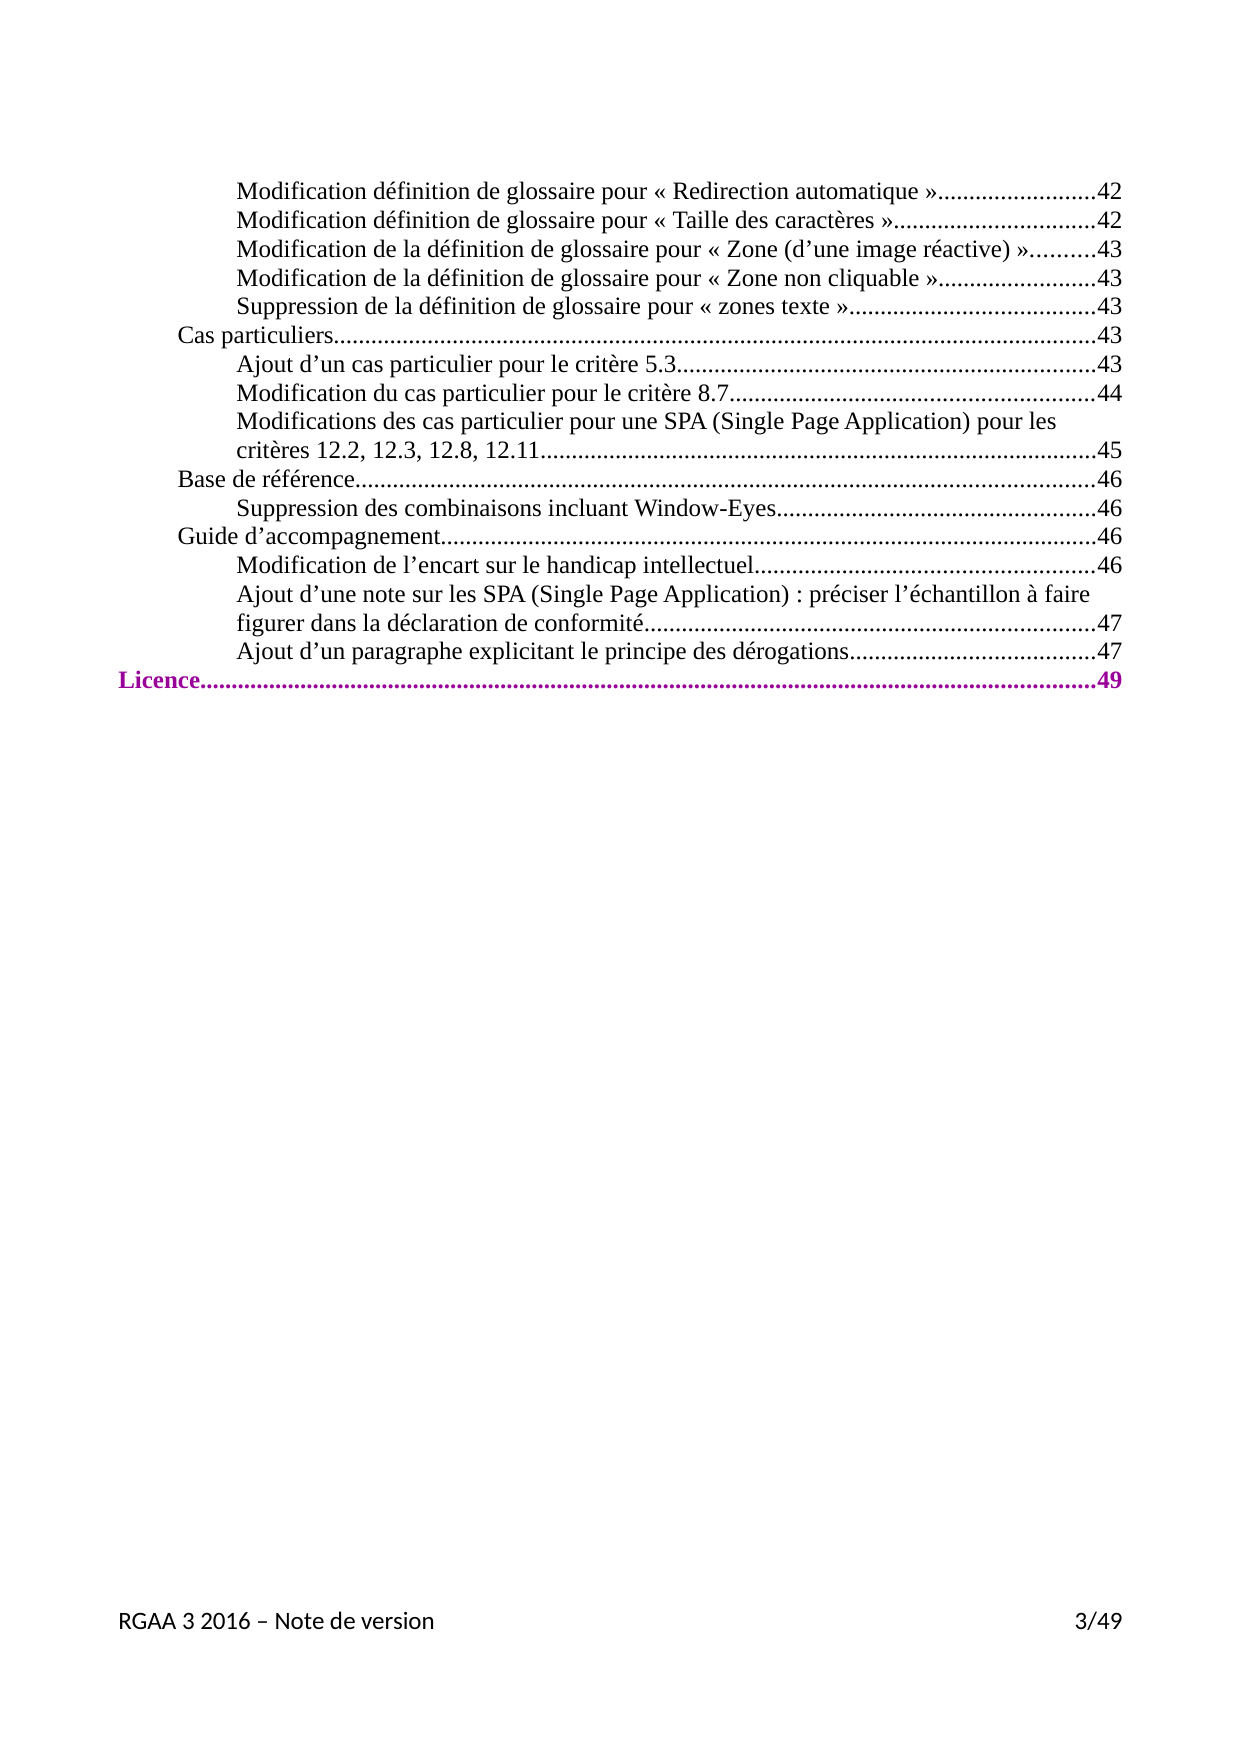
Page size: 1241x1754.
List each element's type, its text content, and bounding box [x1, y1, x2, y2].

text Modification de la définition de glossaire pour « Zone non cliquable » 43 [236, 263, 1122, 291]
text Modification de l’encart sur le handicap intellectuel 46 [236, 550, 1122, 579]
text Cas particuliers 43 [177, 320, 1122, 349]
text Modification définition de glossaire pour « Taille des caractères » 42 [236, 205, 1122, 234]
text Suppression des combinaisons incluant Window-Eyes 46 [236, 493, 1122, 521]
text Base de référence 46 [177, 464, 1122, 493]
text Ajout d’un paragraphe explicitant le principe des dérogations 47 [236, 636, 1122, 665]
text Modification définition de glossaire pour « Redirection automatique » 42 [236, 176, 1122, 205]
text Ajout d’un cas particulier pour le critère 5.3 43 [236, 349, 1122, 378]
text Ajout d’une note sur les SPA (Single Page Application) : préciser l’échantillon à faire figurer dans la déclaration de conformité 47 [236, 579, 1122, 636]
text Modification de la définition de glossaire pour « Zone (d’une image réactive) » 43 [236, 234, 1122, 263]
text Suppression de la définition de glossaire pour « zones texte » 43 [236, 291, 1122, 320]
text Modification du cas particulier pour le critère 8.7 44 [236, 378, 1122, 406]
text Guide d’accompagnement 46 [177, 521, 1122, 550]
text Modifications des cas particulier pour une SPA (Single Page Application) pour les critères 12.2, 12.3, 12.8, 12.11. 45 [236, 406, 1122, 464]
text Licence 49 [118, 665, 1122, 694]
